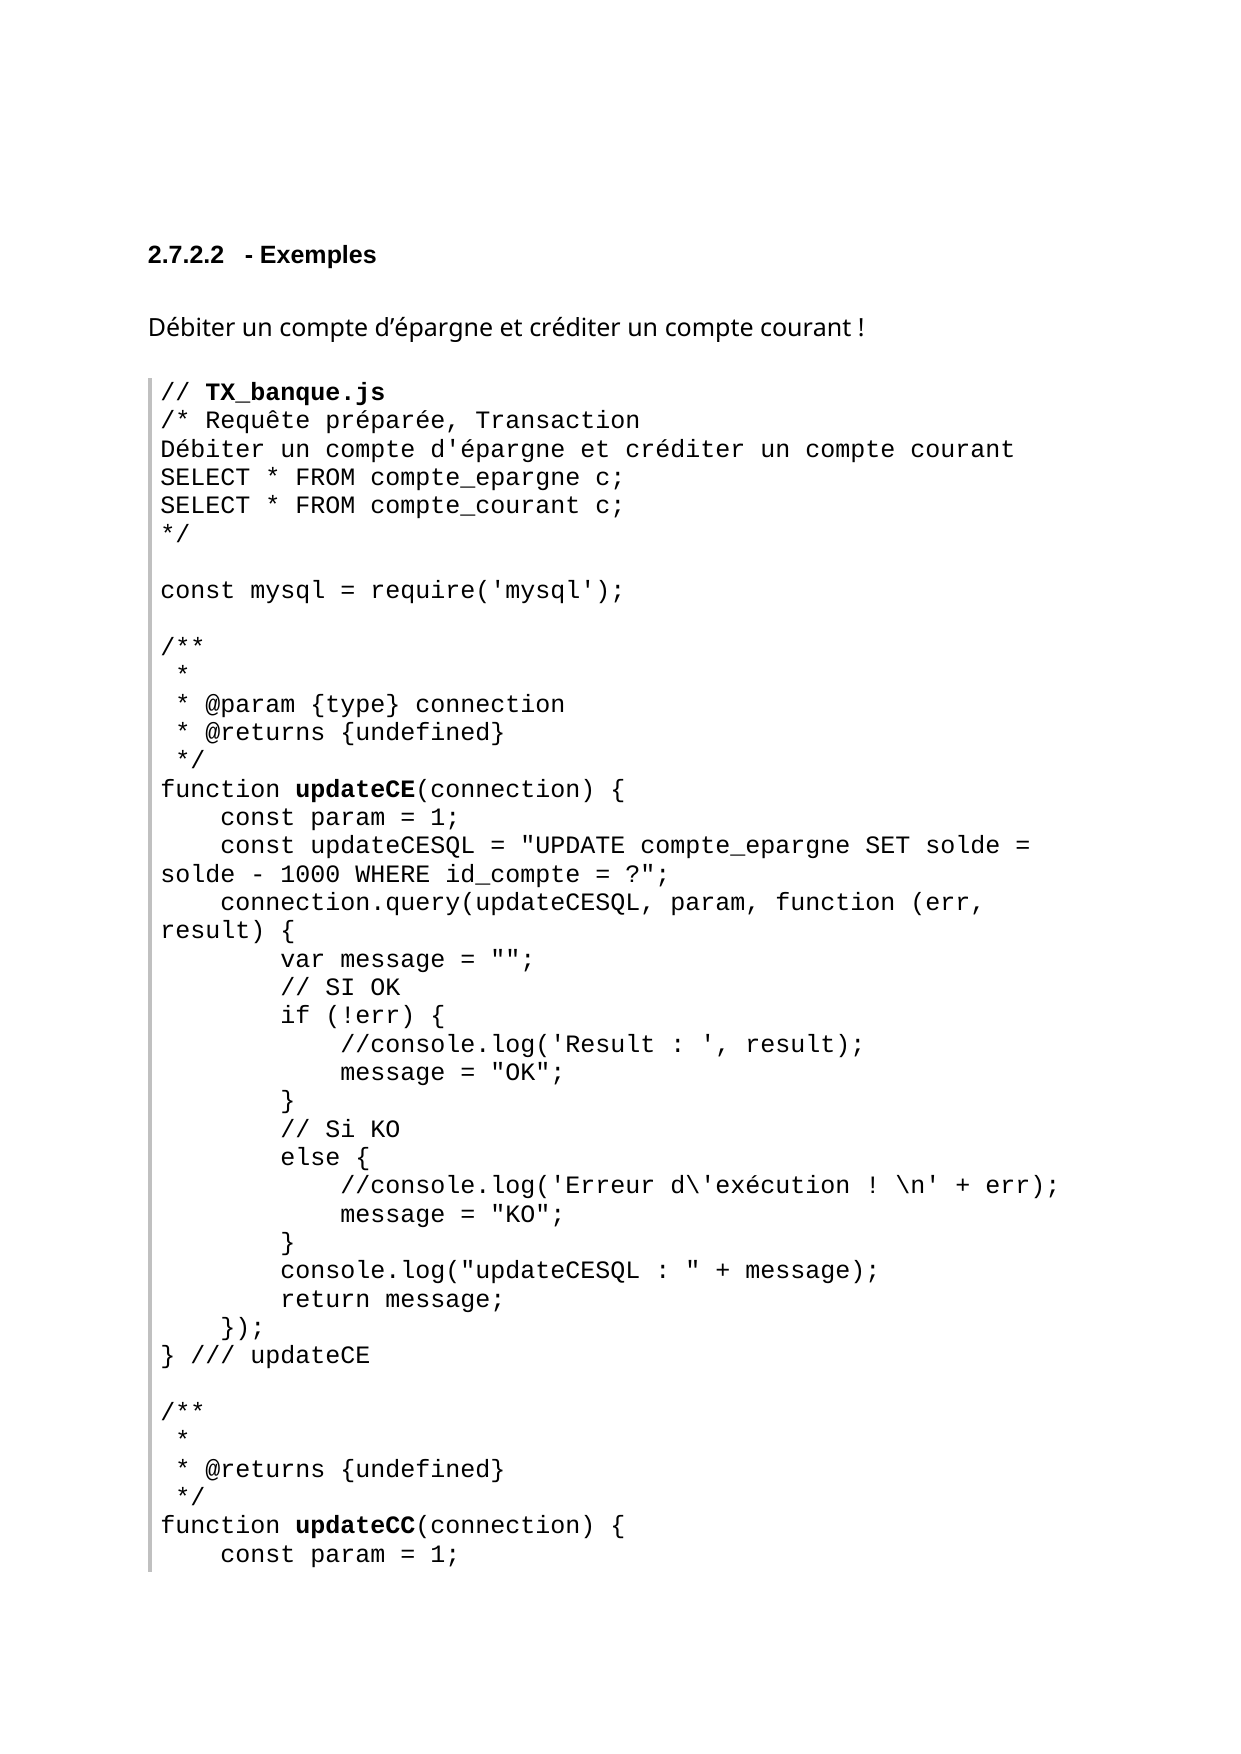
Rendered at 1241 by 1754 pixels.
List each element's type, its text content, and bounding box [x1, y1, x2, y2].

text const param = 1; [152, 1541, 1092, 1572]
text } [152, 1088, 1092, 1116]
text message = "KO"; [152, 1201, 1092, 1229]
text function updateCC(connection) { [152, 1513, 1092, 1541]
text * @returns {undefined} [152, 1456, 1092, 1484]
text /** [152, 1399, 1092, 1428]
text //console.log('Result : ', result); [152, 1031, 1092, 1059]
text // SI OK [152, 974, 1092, 1003]
text * [152, 1428, 1092, 1456]
text */ [152, 748, 1092, 776]
text //console.log('Erreur d\'exécution ! \n' + err); [152, 1173, 1092, 1201]
text var message = ""; [152, 946, 1092, 974]
text SELECT * FROM compte_courant c; [152, 493, 1092, 521]
text const updateCESQL = "UPDATE compte_epargne SET solde = solde - 1000 WHERE id_compte = ?"; [152, 833, 1092, 889]
text SELECT * FROM compte_epargne c; [152, 464, 1092, 493]
text */ [152, 521, 1092, 549]
text // Si KO [152, 1116, 1092, 1144]
text const mysql = require('mysql'); [152, 578, 1092, 606]
text */ [152, 1484, 1092, 1513]
text } [152, 1229, 1092, 1258]
text if (!err) { [152, 1003, 1092, 1031]
subtitle - Exemples [148, 240, 1092, 269]
text * @param {type} connection [152, 691, 1092, 719]
text /** [152, 634, 1092, 663]
text console.log("updateCESQL : " + message); [152, 1258, 1092, 1286]
text return message; [152, 1286, 1092, 1314]
text /* Requête préparée, Transaction [152, 408, 1092, 436]
text message = "OK"; [152, 1059, 1092, 1088]
text // TX_banque.js [148, 377, 1092, 408]
text }); [152, 1314, 1092, 1343]
text else { [152, 1144, 1092, 1173]
text * @returns {undefined} [152, 719, 1092, 748]
text } /// updateCE [152, 1343, 1092, 1371]
text * [152, 663, 1092, 691]
text const param = 1; [152, 804, 1092, 833]
text Débiter un compte d'épargne et créditer un compte courant [152, 436, 1092, 464]
text Débiter un compte d’épargne et créditer un compte courant ! [148, 309, 1092, 343]
text connection.query(updateCESQL, param, function (err, result) { [152, 889, 1092, 946]
text function updateCE(connection) { [152, 776, 1092, 804]
